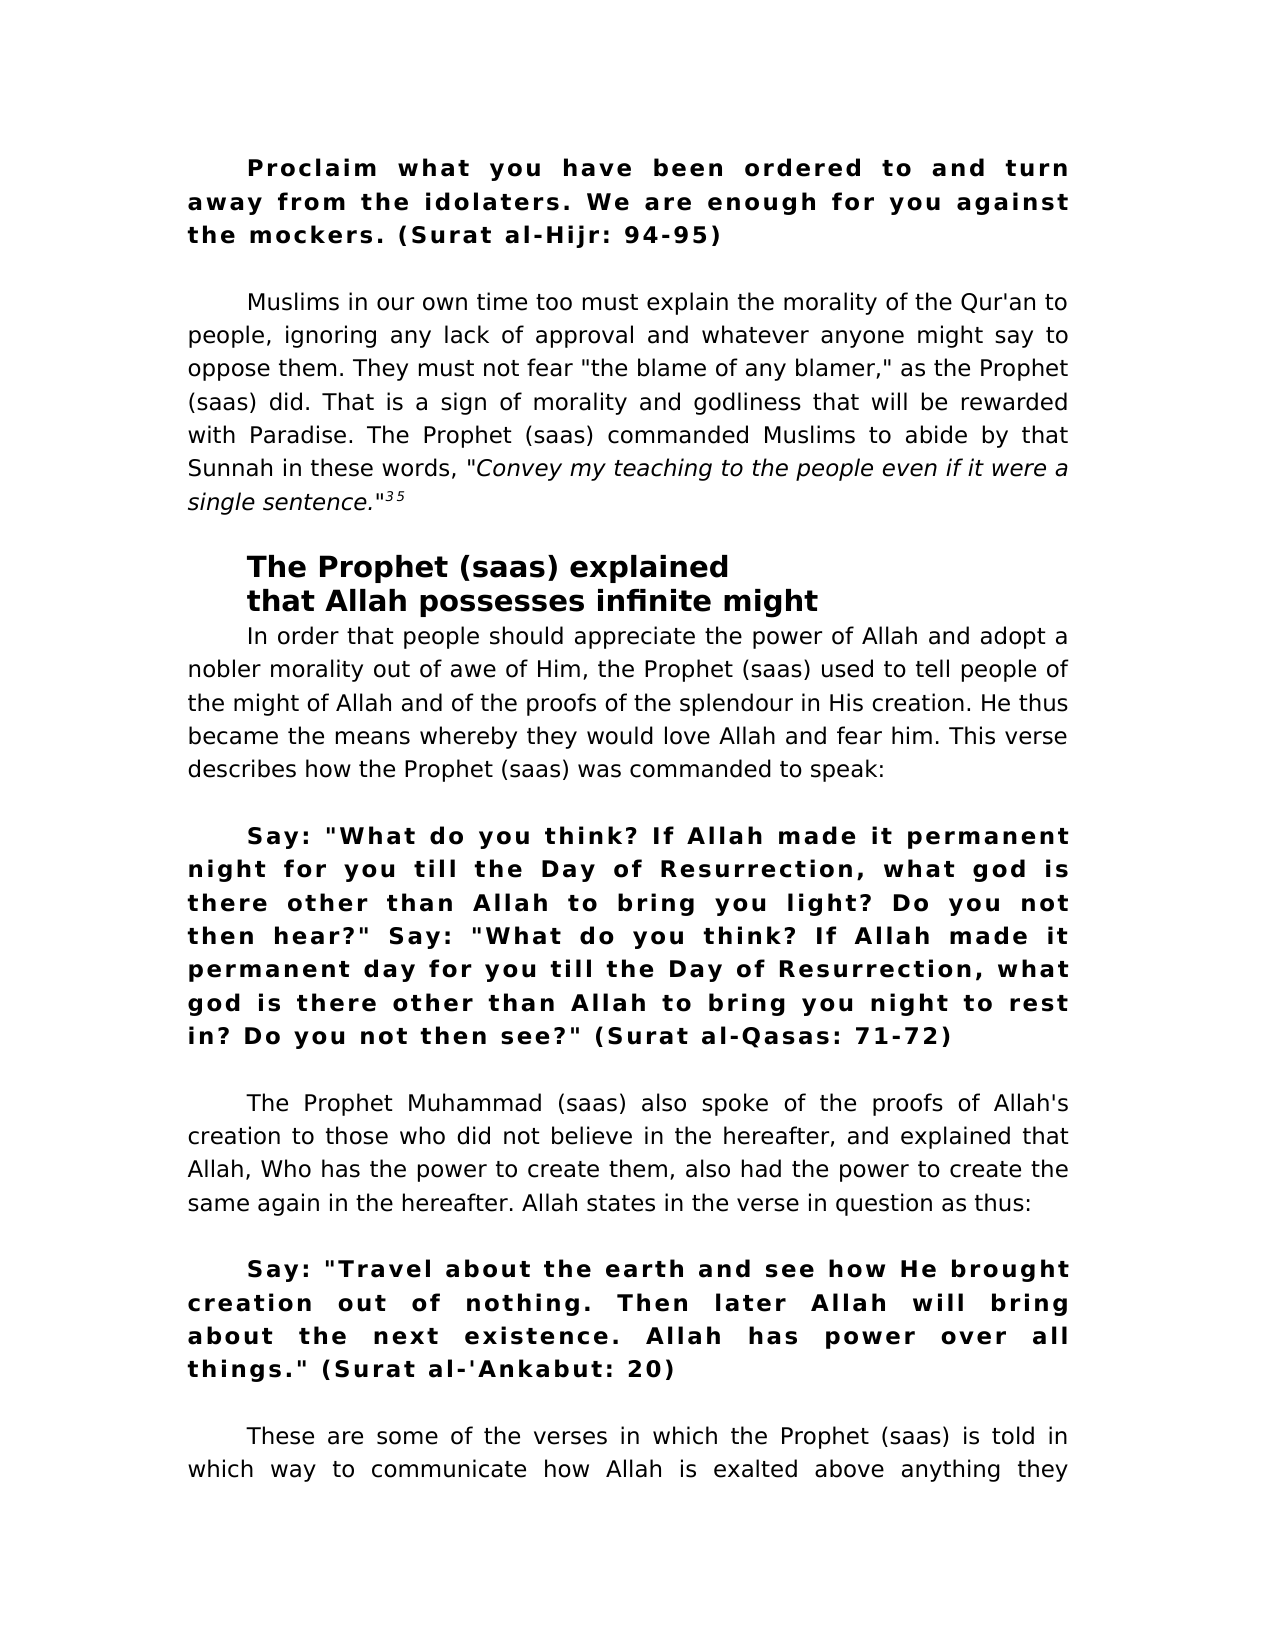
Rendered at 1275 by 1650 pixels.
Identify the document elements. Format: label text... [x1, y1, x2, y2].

text Muslims in our own time too must explain the morality of the Qur'an to people, ignoring any lack of approval and whatever anyone might say to oppose them. They must not fear "the blame of any blamer," as the Prophet (saas) did. That is a sign of morality and godliness that will be rewarded with Paradise. The Prophet (saas) commanded Muslims to abide by that Sunnah in these words, "Convey my teaching to the people even if it were a single sentence."35 [187, 283, 1070, 517]
text Say: "Travel about the earth and see how He brought creation out of nothing. Then later Allah will bring about the next existence. Allah has power over all things." (Surat al-'Ankabut: 20) [187, 1251, 1070, 1384]
text Say: "What do you think? If Allah made it permanent night for you till the Day of Resurrection, what god is there other than Allah to bring you light? Do you not then hear?" Say: "What do you think? If Allah made it permanent day for you till the Day of Resurrection, what god is there other than Allah to bring you night to rest in? Do you not then see?" (Surat al-Qasas: 71-72) [187, 818, 1070, 1051]
text The Prophet Muhammad (saas) also spoke of the proofs of Allah's creation to those who did not believe in the hereafter, and explained that Allah, Who has the power to create them, also had the power to create the same again in the hereafter. Allah states in the verse in question as thus: [187, 1084, 1070, 1218]
text In order that people should appreciate the power of Allah and adopt a nobler morality out of awe of Him, the Prophet (saas) used to tell people of the might of Allah and of the proofs of the splendour in His creation. He thus became the means whereby they would love Allah and fear him. This verse describes how the Prophet (saas) was commanded to speak: [187, 618, 1070, 784]
text Proclaim what you have been ordered to and turn away from the idolaters. We are enough for you against the mockers. (Surat al-Hijr: 94-95) [187, 150, 1070, 250]
text that Allah possesses infinite might [187, 584, 1070, 618]
text These are some of the verses in which the Prophet (saas) is told in which way to communicate how Allah is exalted above anything they [187, 1418, 1070, 1484]
text The Prophet (saas) explained [187, 550, 1070, 584]
